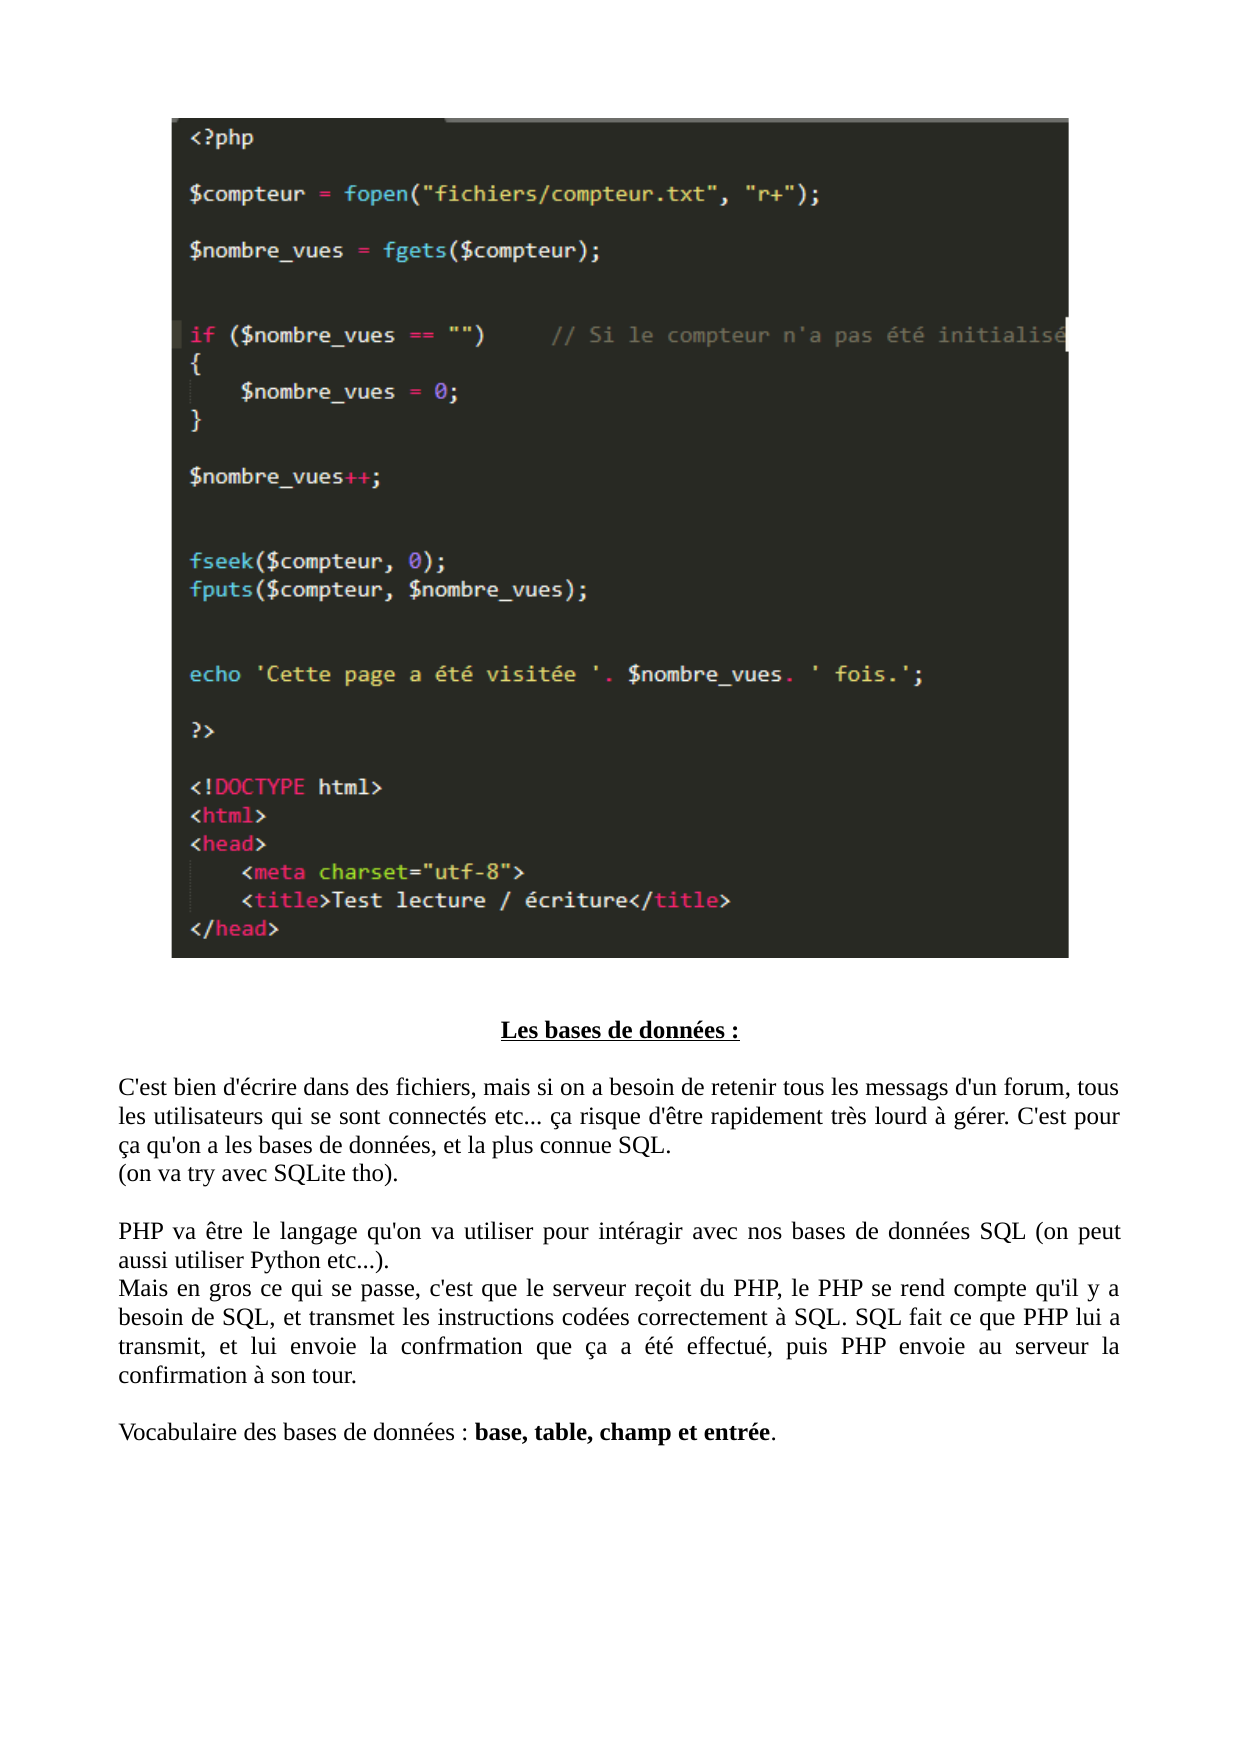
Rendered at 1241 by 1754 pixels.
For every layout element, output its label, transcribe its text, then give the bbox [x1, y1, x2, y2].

text PHP va être le langage qu'on va utiliser pour intéragir avec nos bases de données SQL (on peut aussi utiliser Python etc...). [118, 1216, 1122, 1273]
text (on va try avec SQLite tho). [118, 1158, 1122, 1187]
text C'est bien d'écrire dans des fichiers, mais si on a besoin de retenir tous les messags d'un forum, tous les utilisateurs qui se sont connectés etc... ça risque d'être rapidement très lourd à gérer. C'est pour ça qu'on a les bases de données, et la plus connue SQL. [118, 1072, 1122, 1158]
text Mais en gros ce qui se passe, c'est que le serveur reçoit du PHP, le PHP se rend compte qu'il y a besoin de SQL, et transmet les instructions codées correctement à SQL. SQL fait ce que PHP lui a transmit, et lui envoie la confrmation que ça a été effectué, puis PHP envoie au serveur la confirmation à son tour. [118, 1273, 1122, 1388]
text Les bases de données : [118, 1015, 1122, 1043]
text Vocabulaire des bases de données : base, table, champ et entrée. [118, 1417, 1122, 1446]
